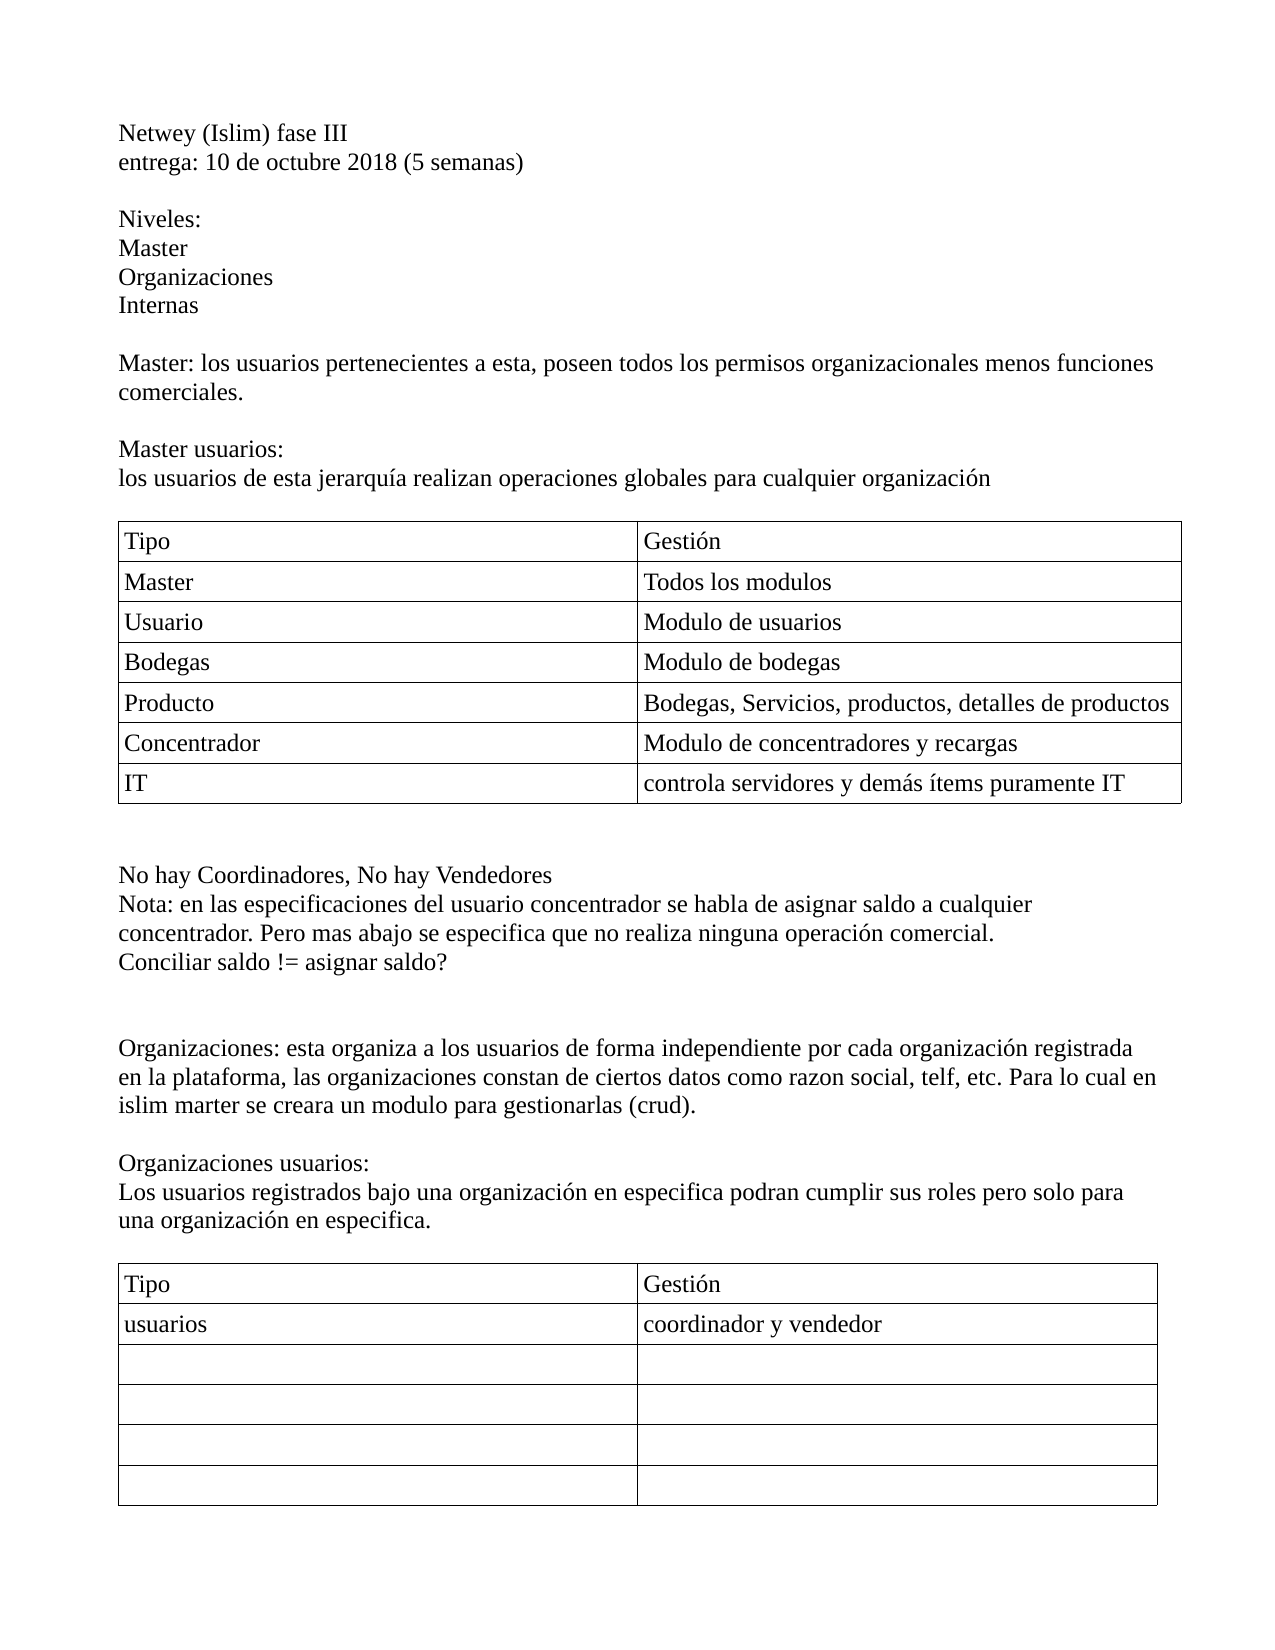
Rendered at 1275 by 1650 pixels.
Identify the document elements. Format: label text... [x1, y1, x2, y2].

table_cell usuarios [119, 1304, 637, 1343]
table_cell Usuario [119, 602, 637, 642]
table_cell Bodegas, Servicios, productos, detalles de productos [638, 683, 1181, 722]
text entrega: 10 de octubre 2018 (5 semanas) [118, 147, 1157, 176]
list No hay Coordinadores, No hay Vendedores Nota: en las especificaciones del usuario concentrador se habla de asignar saldo a cualquier concentrador. Pero mas abajo se especifica que no realiza ninguna operación comercial. Conciliar saldo != asignar saldo? [118, 860, 1157, 975]
table_cell [638, 1385, 1157, 1424]
table_cell Modulo de bodegas [638, 643, 1181, 682]
table_cell Producto [119, 683, 637, 722]
table_cell [638, 1466, 1157, 1505]
text los usuarios de esta jerarquía realizan operaciones globales para cualquier organización [118, 463, 1157, 521]
text Internas [118, 291, 1157, 319]
table_cell [119, 1466, 637, 1505]
table_cell Concentrador [119, 723, 637, 762]
table_cell controla servidores y demás ítems puramente IT [638, 764, 1181, 803]
table_cell Todos los modulos [638, 562, 1181, 601]
text Organizaciones [118, 262, 1157, 291]
text Master usuarios: [118, 434, 1157, 463]
table_header Gestión [638, 1264, 1157, 1303]
text Organizaciones: esta organiza a los usuarios de forma independiente por cada organización registrada en la plataforma, las organizaciones constan de ciertos datos como razon social, telf, etc. Para lo cual en islim marter se creara un modulo para gestionarlas (crud). Organizaciones usuarios: Los usuarios registrados bajo una organización en especifica podran cumplir sus roles pero solo para una organización en especifica. [118, 1033, 1157, 1263]
table_cell [119, 1385, 637, 1424]
text Master: los usuarios pertenecientes a esta, poseen todos los permisos organizacionales menos funciones comerciales. [118, 348, 1157, 406]
table_cell Modulo de concentradores y recargas [638, 723, 1181, 762]
table_cell IT [119, 764, 637, 803]
table_header Gestión [638, 522, 1181, 561]
table_cell [638, 1345, 1157, 1384]
text Netwey (Islim) fase III [118, 118, 1157, 147]
table_cell Master [119, 562, 637, 601]
table_cell coordinador y vendedor [638, 1304, 1157, 1343]
table_cell [119, 1425, 637, 1464]
text Master [118, 233, 1157, 262]
text Niveles: [118, 204, 1157, 233]
table_cell [119, 1345, 637, 1384]
table_cell [638, 1425, 1157, 1464]
table_cell Modulo de usuarios [638, 602, 1181, 642]
table_header Tipo [119, 1264, 637, 1303]
table_cell Bodegas [119, 643, 637, 682]
table_header Tipo [119, 522, 637, 561]
